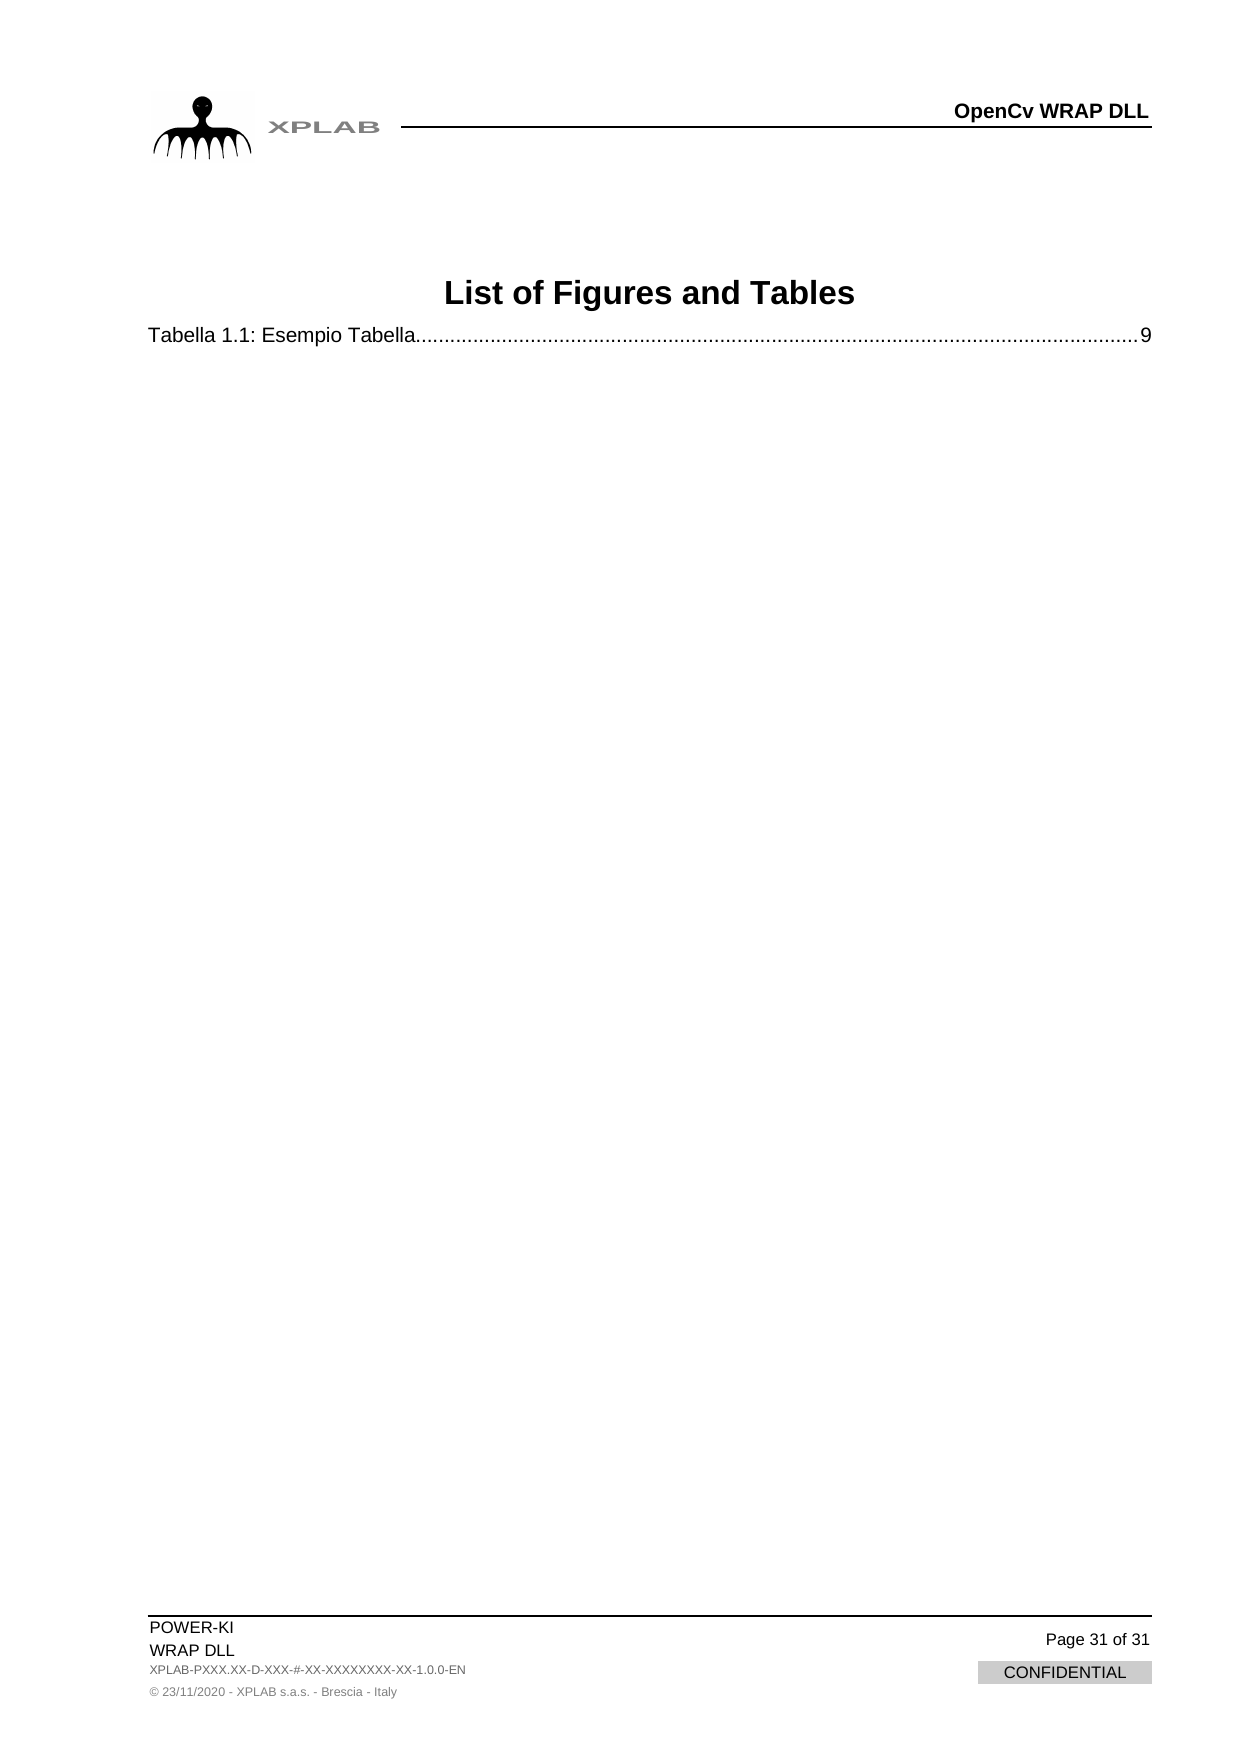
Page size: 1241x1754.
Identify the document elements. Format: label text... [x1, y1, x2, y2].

text Tabella 1.1: Esempio Tabella 9 [148, 324, 1152, 347]
subtitle List of Figures and Tables [148, 274, 1152, 311]
picture [150, 91, 255, 163]
